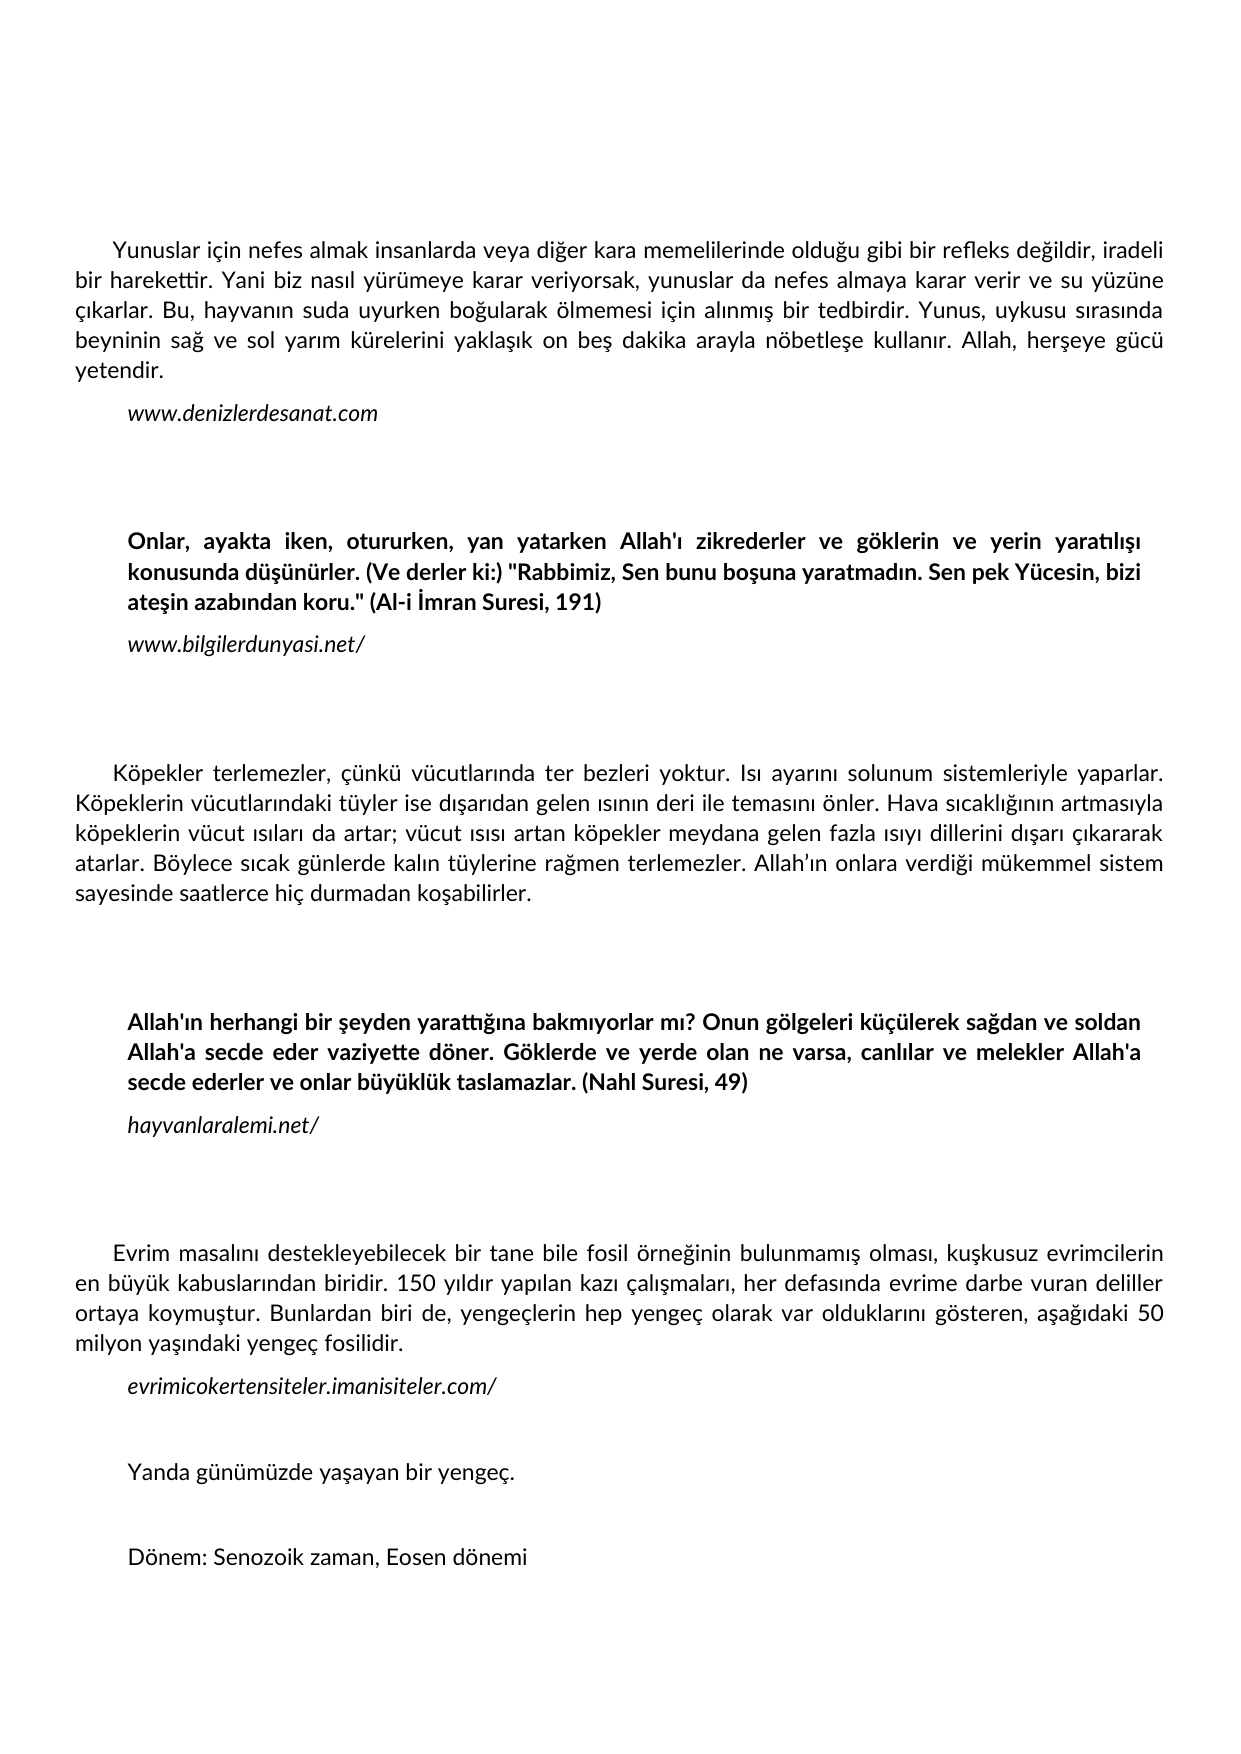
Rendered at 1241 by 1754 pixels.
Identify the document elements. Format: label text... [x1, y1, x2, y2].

text Evrim masalını destekleyebilecek bir tane bile fosil örneğinin bulunmamış olması, kuşkusuz evrimcilerin en büyük kabuslarından biridir. 150 yıldır yapılan kazı çalışmaları, her defasında evrime darbe vuran deliller ortaya koymuştur. Bunlardan biri de, yengeçlerin hep yengeç olarak var olduklarını gösteren, aşağıdaki 50 milyon yaşındaki yengeç fosilidir. [75, 1238, 1165, 1357]
text www.bilgilerdunyasi.net/ [127, 630, 1143, 658]
text Dönem: Senozoik zaman, Eosen dönemi [127, 1543, 1143, 1570]
text hayvanlaralemi.net/ [127, 1110, 1143, 1138]
text Yunuslar için nefes almak insanlarda veya diğer kara memelilerinde olduğu gibi bir refleks değildir, iradeli bir harekettir. Yani biz nasıl yürümeye karar veriyorsak, yunuslar da nefes almaya karar verir ve su yüzüne çıkarlar. Bu, hayvanın suda uyurken boğularak ölmemesi için alınmış bir tedbirdir. Yunus, uykusu sırasında beyninin sağ ve sol yarım kürelerini yaklaşık on beş dakika arayla nöbetleşe kullanır. Allah, herşeye gücü yetendir. [75, 235, 1165, 384]
text Köpekler terlemezler, çünkü vücutlarında ter bezleri yoktur. Isı ayarını solunum sistemleriyle yaparlar. Köpeklerin vücutlarındaki tüyler ise dışarıdan gelen ısının deri ile temasını önler. Hava sıcaklığının artmasıyla köpeklerin vücut ısıları da artar; vücut ısısı artan köpekler meydana gelen fazla ısıyı dillerini dışarı çıkararak atarlar. Böylece sıcak günlerde kalın tüylerine rağmen terlemezler. Allah’ın onlara verdiği mükemmel sistem sayesinde saatlerce hiç durmadan koşabilirler. [75, 758, 1165, 907]
text evrimicokertensiteler.imanisiteler.com/ [127, 1372, 1143, 1399]
text Yanda günümüzde yaşayan bir yengeç. [127, 1457, 1143, 1485]
text Allah'ın herhangi bir şeyden yarattığına bakmıyorlar mı? Onun gölgeleri küçülerek sağdan ve soldan Allah'a secde eder vaziyette döner. Göklerde ve yerde olan ne varsa, canlılar ve melekler Allah'a secde ederler ve onlar büyüklük taslamazlar. (Nahl Suresi, 49) [127, 1007, 1143, 1095]
text www.denizlerdesanat.com [127, 399, 1143, 426]
text Onlar, ayakta iken, otururken, yan yatarken Allah'ı zikrederler ve göklerin ve yerin yaratılışı konusunda düşünürler. (Ve derler ki:) "Rabbimiz, Sen bunu boşuna yaratmadın. Sen pek Yücesin, bizi ateşin azabından koru." (Al-i İmran Suresi, 191) [127, 527, 1143, 615]
